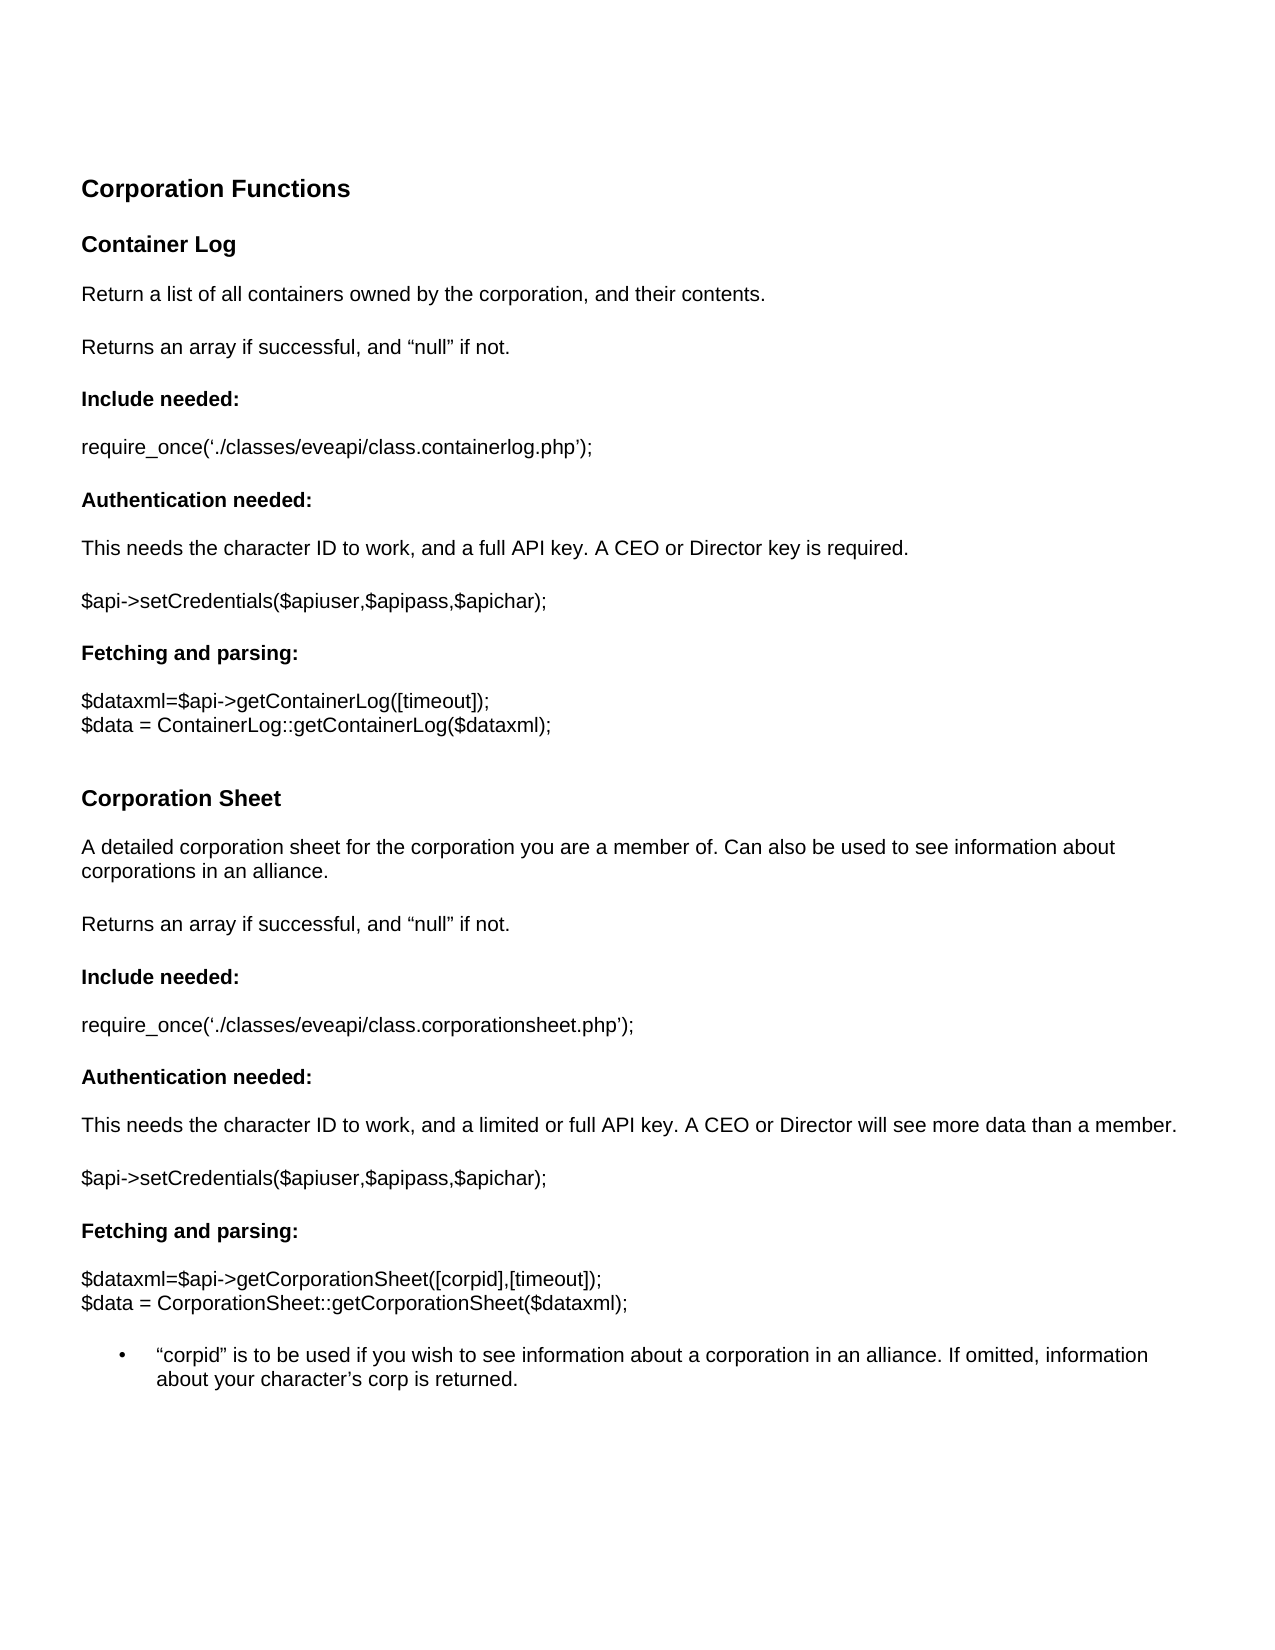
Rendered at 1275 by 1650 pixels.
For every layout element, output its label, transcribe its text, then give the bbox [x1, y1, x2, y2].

text Authentication needed: [81, 488, 1198, 512]
text Container Log [81, 231, 1198, 258]
text Corporation Functions [81, 174, 1198, 203]
text $api->setCredentials($apiuser,$apipass,$apichar); [81, 1166, 1198, 1190]
text $dataxml=$api->getContainerLog([timeout]); [81, 689, 1198, 713]
text require_once(‘./classes/eveapi/class.containerlog.php’); [81, 435, 1198, 459]
text Return a list of all containers owned by the corporation, and their contents. [81, 282, 1198, 306]
text $dataxml=$api->getCorporationSheet([corpid],[timeout]); [81, 1266, 1198, 1290]
text $data = CorporationSheet::getCorporationSheet($dataxml); [81, 1290, 1198, 1314]
text This needs the character ID to work, and a full API key. A CEO or Director key is required. [81, 536, 1198, 560]
text Fetching and parsing: [81, 1218, 1198, 1242]
text Returns an array if successful, and “null” if not. [81, 912, 1198, 936]
text Fetching and parsing: [81, 641, 1198, 665]
text Returns an array if successful, and “null” if not. [81, 334, 1198, 358]
text $api->setCredentials($apiuser,$apipass,$apichar); [81, 588, 1198, 612]
text Include needed: [81, 964, 1198, 988]
text Corporation Sheet [81, 785, 1198, 811]
text require_once(‘./classes/eveapi/class.corporationsheet.php’); [81, 1012, 1198, 1036]
text Authentication needed: [81, 1065, 1198, 1089]
text This needs the character ID to work, and a limited or full API key. A CEO or Director will see more data than a member. [81, 1113, 1198, 1137]
text Include needed: [81, 387, 1198, 411]
text A detailed corporation sheet for the corporation you are a member of. Can also be used to see information about corporations in an alliance. [81, 835, 1198, 883]
text $data = ContainerLog::getContainerLog($dataxml); [81, 713, 1198, 737]
list “corpid” is to be used if you wish to see information about a corporation in an alliance. If omitted, information about your character’s corp is returned. [119, 1343, 1198, 1391]
